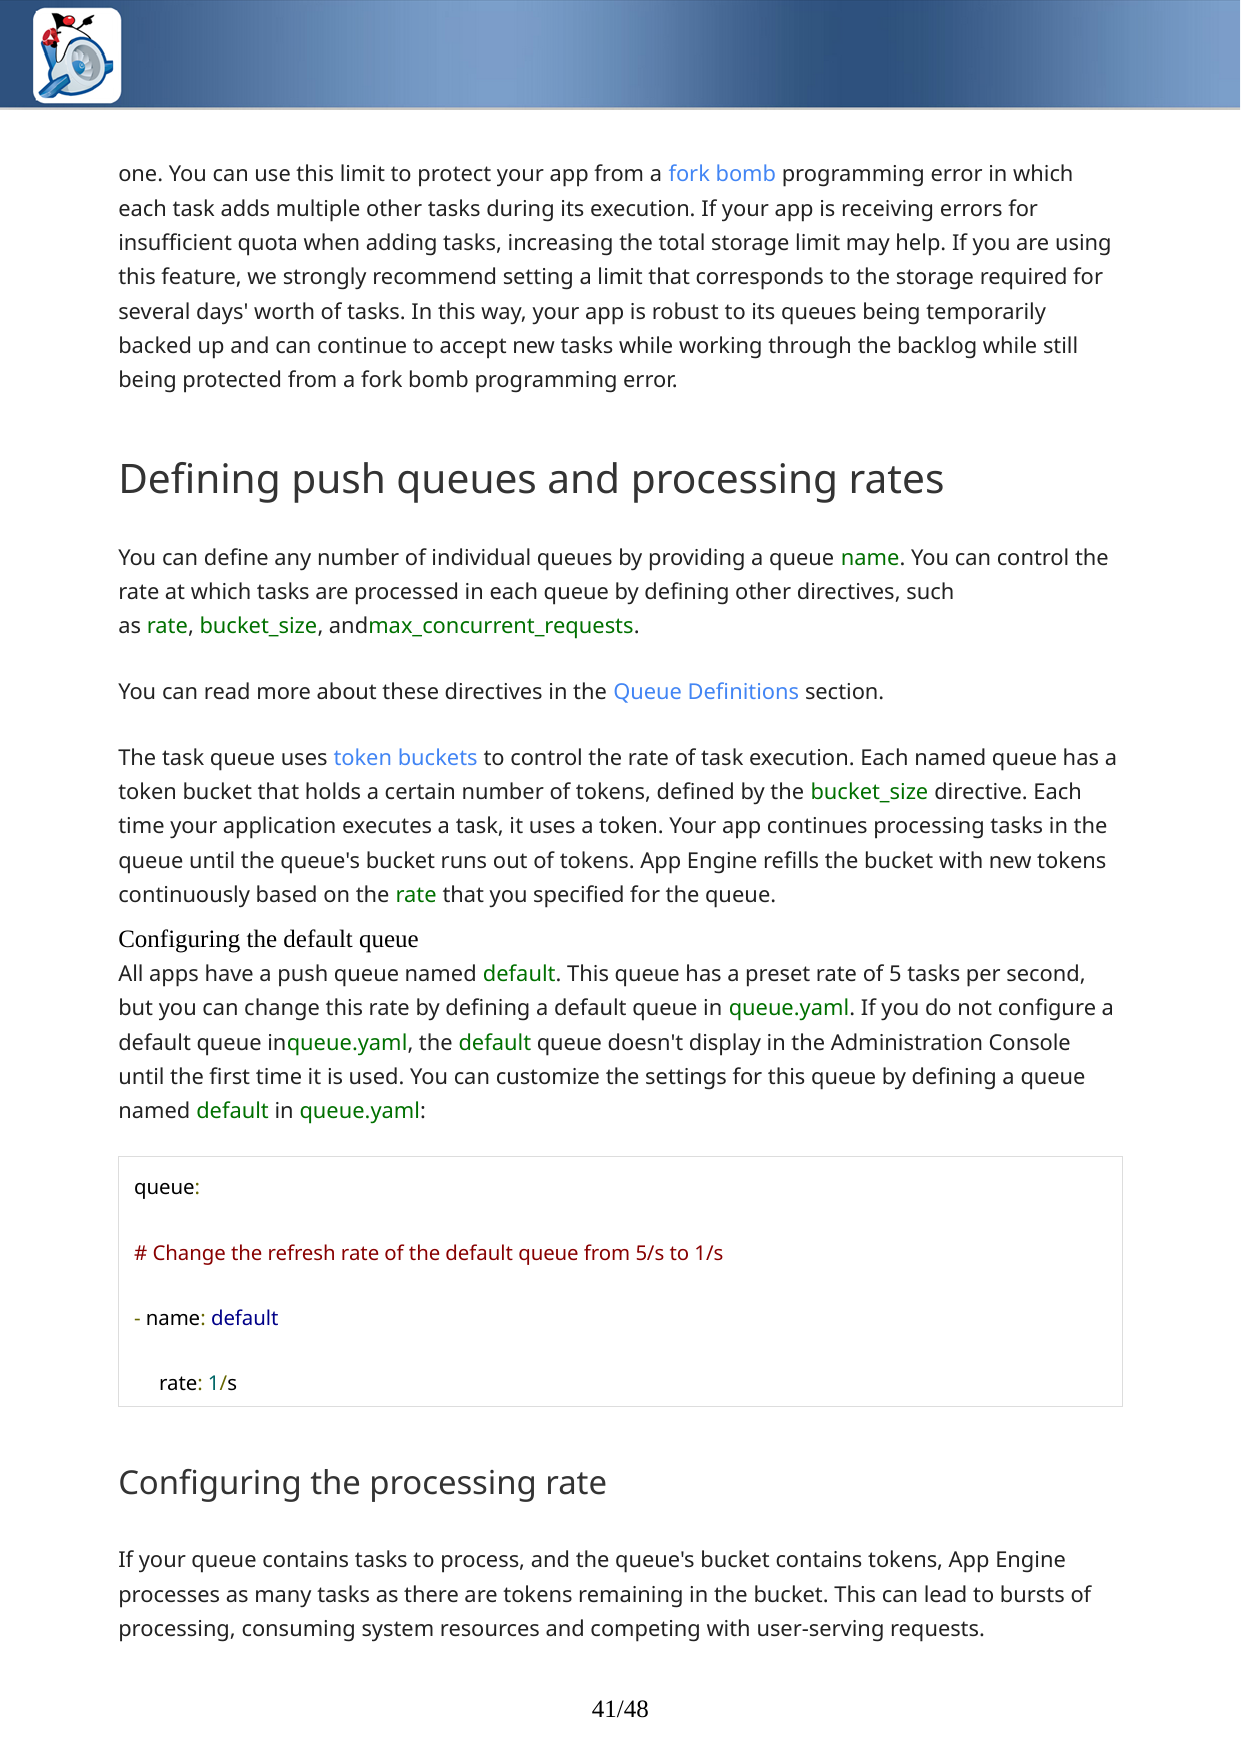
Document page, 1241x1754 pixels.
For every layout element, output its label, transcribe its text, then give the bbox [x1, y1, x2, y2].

text queue: [119, 1157, 1122, 1200]
subtitle Configuring the default queue [118, 924, 1122, 953]
text one. You can use this limit to protect your app from a fork bomb programming error in which each task adds multiple other tasks during its execution. If your app is receiving errors for insufficient quota when adding tasks, increasing the total storage limit may help. If you are using this feature, we strongly recommend setting a limit that corresponds to the storage required for several days' worth of tasks. In this way, your app is robust to its queues being temporarily backed up and can continue to accept new tasks while working through the backlog while still being protected from a fork bomb programming error. [118, 153, 1122, 394]
subtitle Defining push queues and processing rates [118, 450, 1122, 506]
text If your queue contains tasks to process, and the queue's bucket contains tokens, App Engine processes as many tasks as there are tokens remaining in the bucket. This can lead to bursts of processing, consuming system resources and competing with user-serving requests. [118, 1539, 1122, 1643]
text - name: default [119, 1288, 1122, 1331]
subtitle Configuring the processing rate [118, 1460, 1122, 1504]
picture [0, 0, 1241, 110]
text rate: 1/s [119, 1353, 1122, 1406]
text The task queue uses token buckets to control the rate of task execution. Each named queue has a token bucket that holds a certain number of tokens, defined by the bucket_size directive. Each time your application executes a task, it uses a token. Your app continues processing tasks in the queue until the queue's bucket runs out of tokens. App Engine refills the bucket with new tokens continuously based on the rate that you specified for the queue. [118, 737, 1122, 909]
text You can define any number of individual queues by providing a queue name. You can control the rate at which tasks are processed in each queue by defining other directives, such as rate, bucket_size, andmax_concurrent_requests. [118, 537, 1122, 640]
text All apps have a push queue named default. This queue has a preset rate of 5 tasks per second, but you can change this rate by defining a default queue in queue.yaml. If you do not configure a default queue inqueue.yaml, the default queue doesn't display in the Administration Console until the first time it is used. You can customize the settings for this queue by defining a queue named default in queue.yaml: [118, 953, 1122, 1125]
text You can read more about these directives in the Queue Definitions section. [118, 671, 1122, 706]
text # Change the refresh rate of the default queue from 5/s to 1/s [119, 1222, 1122, 1266]
